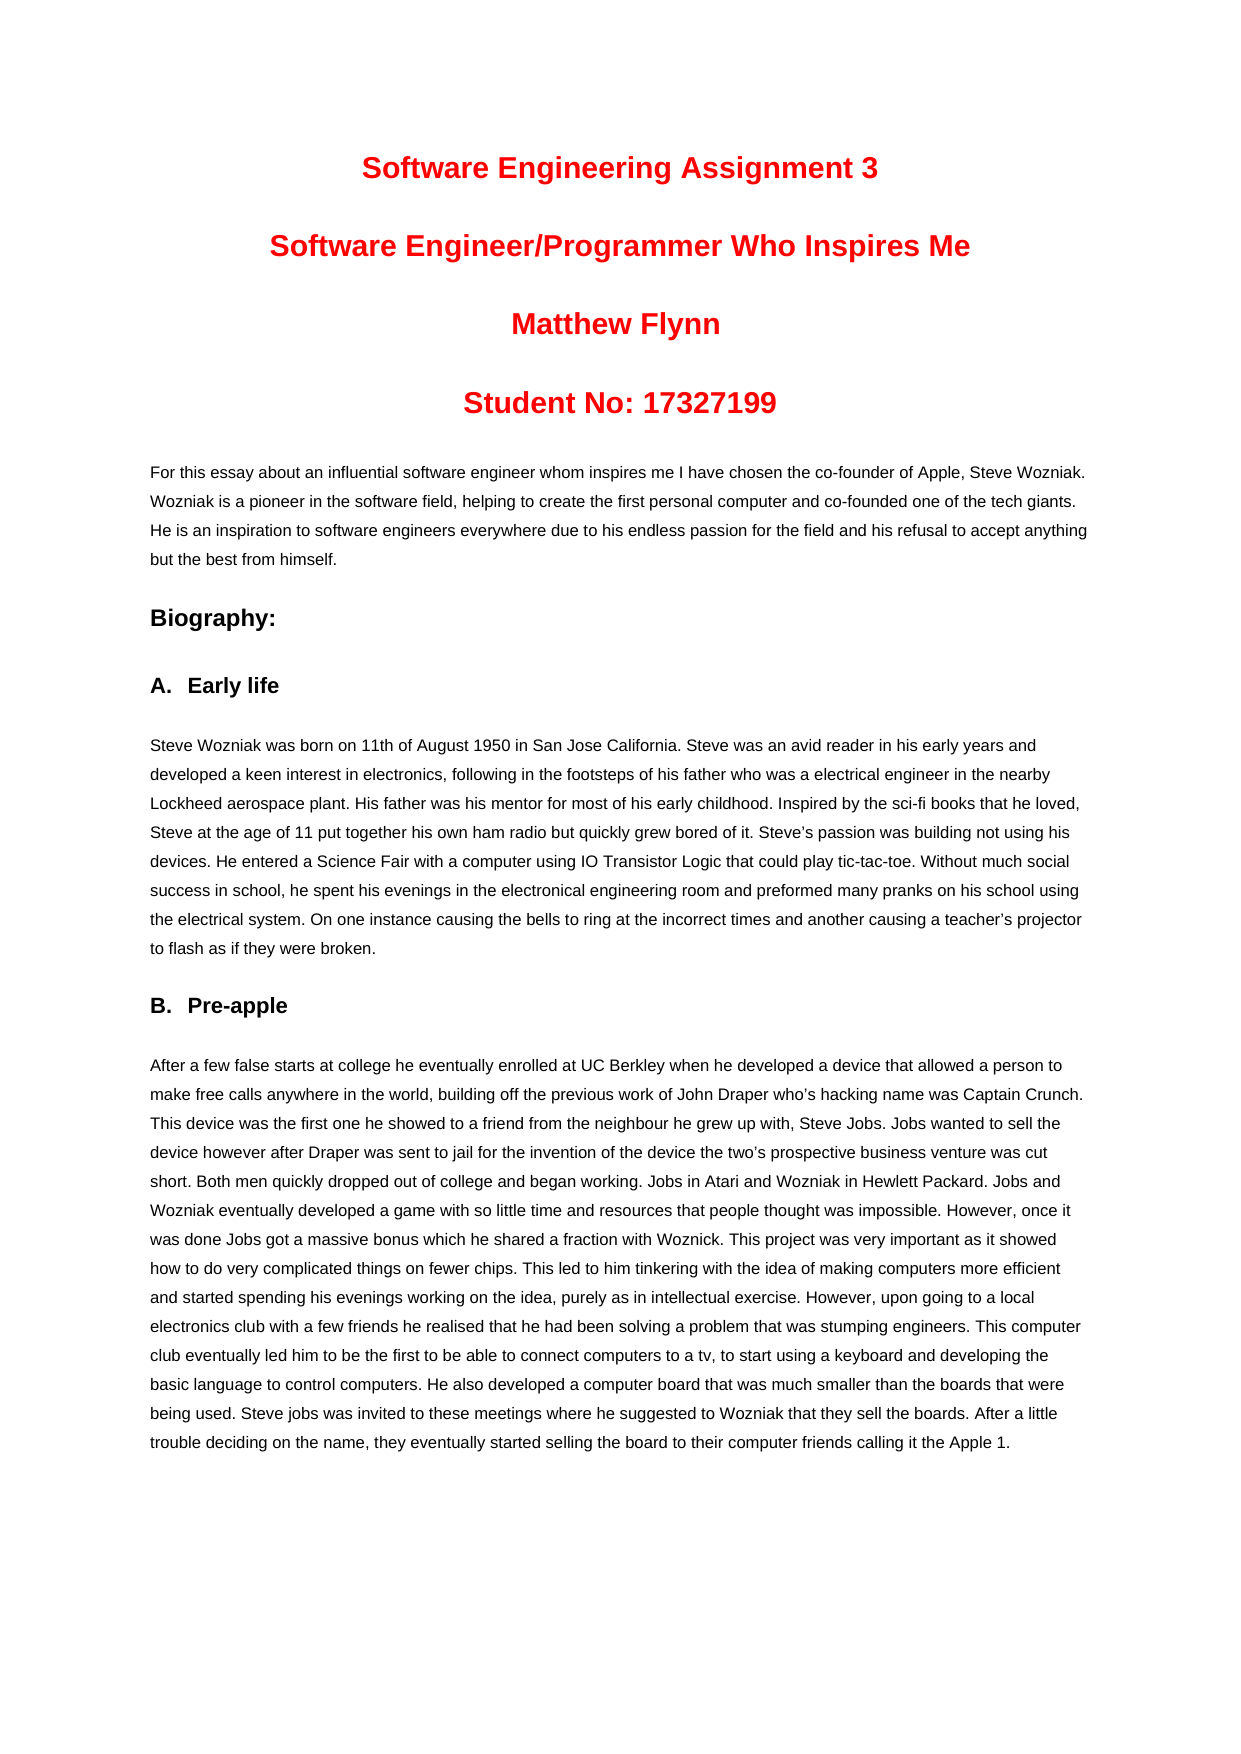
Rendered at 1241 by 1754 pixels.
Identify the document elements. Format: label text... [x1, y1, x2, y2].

list Pre-apple [150, 993, 1090, 1031]
text For this essay about an influential software engineer whom inspires me I have chosen the co-founder of Apple, Steve Wozniak. Wozniak is a pioneer in the software field, helping to create the first personal computer and co-founded one of the tech giants. He is an inspiration to software engineers everywhere due to his endless passion for the field and his refusal to accept anything but the best from himself. [150, 463, 1090, 578]
text Steve Wozniak was born on 11th of August 1950 in San Jose California. Steve was an avid reader in his early years and developed a keen interest in electronics, following in the footsteps of his father who was a electrical engineer in the nearby Lockheed aerospace plant. His father was his mentor for most of his early childhood. Inspired by the sci-fi books that he loved, Steve at the age of 11 put together his own ham radio but quickly grew bored of it. Steve’s passion was building not using his devices. He entered a Science Fair with a computer using IO Transistor Logic that could play tic-tac-toe. Without much social success in school, he spent his evenings in the electronical engineering room and preformed many pranks on his school using the electrical system. On one instance causing the bells to ring at the incorrect times and another causing a teacher’s projector to flash as if they were broken. [150, 736, 1090, 967]
text Biography: [150, 604, 1090, 647]
text After a few false starts at college he eventually enrolled at UC Berkley when he developed a device that allowed a person to make free calls anywhere in the world, building off the previous work of John Draper who’s hacking name was Captain Crunch. This device was the first one he showed to a friend from the neighbour he grew up with, Steve Jobs. Jobs wanted to sell the device however after Draper was sent to jail for the invention of the device the two’s prospective business venture was cut short. Both men quickly dropped out of college and began working. Jobs in Atari and Wozniak in Hewlett Packard. Jobs and Wozniak eventually developed a game with so little time and resources that people thought was impossible. However, once it was done Jobs got a massive bonus which he shared a fraction with Woznick. This project was very important as it showed how to do very complicated things on fewer chips. This led to him tinkering with the idea of making computers more efficient and started spending his evenings working on the idea, purely as in intellectual exercise. However, upon going to a local electronics club with a few friends he realised that he had been solving a problem that was stumping engineers. This computer club eventually led him to be the first to be able to connect computers to a tv, to start using a keyboard and developing the basic language to control computers. He also developed a computer board that was much smaller than the boards that were being used. Steve jobs was invited to these meetings where he suggested to Wozniak that they sell the boards. After a little trouble deciding on the name, they eventually started selling the board to their computer friends calling it the Apple 1. [150, 1056, 1090, 1462]
text Matthew Flynn [150, 306, 1090, 359]
text Software Engineer/Programmer Who Inspires Me [150, 228, 1090, 281]
text Student No: 17327199 [150, 385, 1090, 437]
text Software Engineering Assignment 3 [150, 150, 1090, 203]
list Early life [150, 672, 1090, 711]
